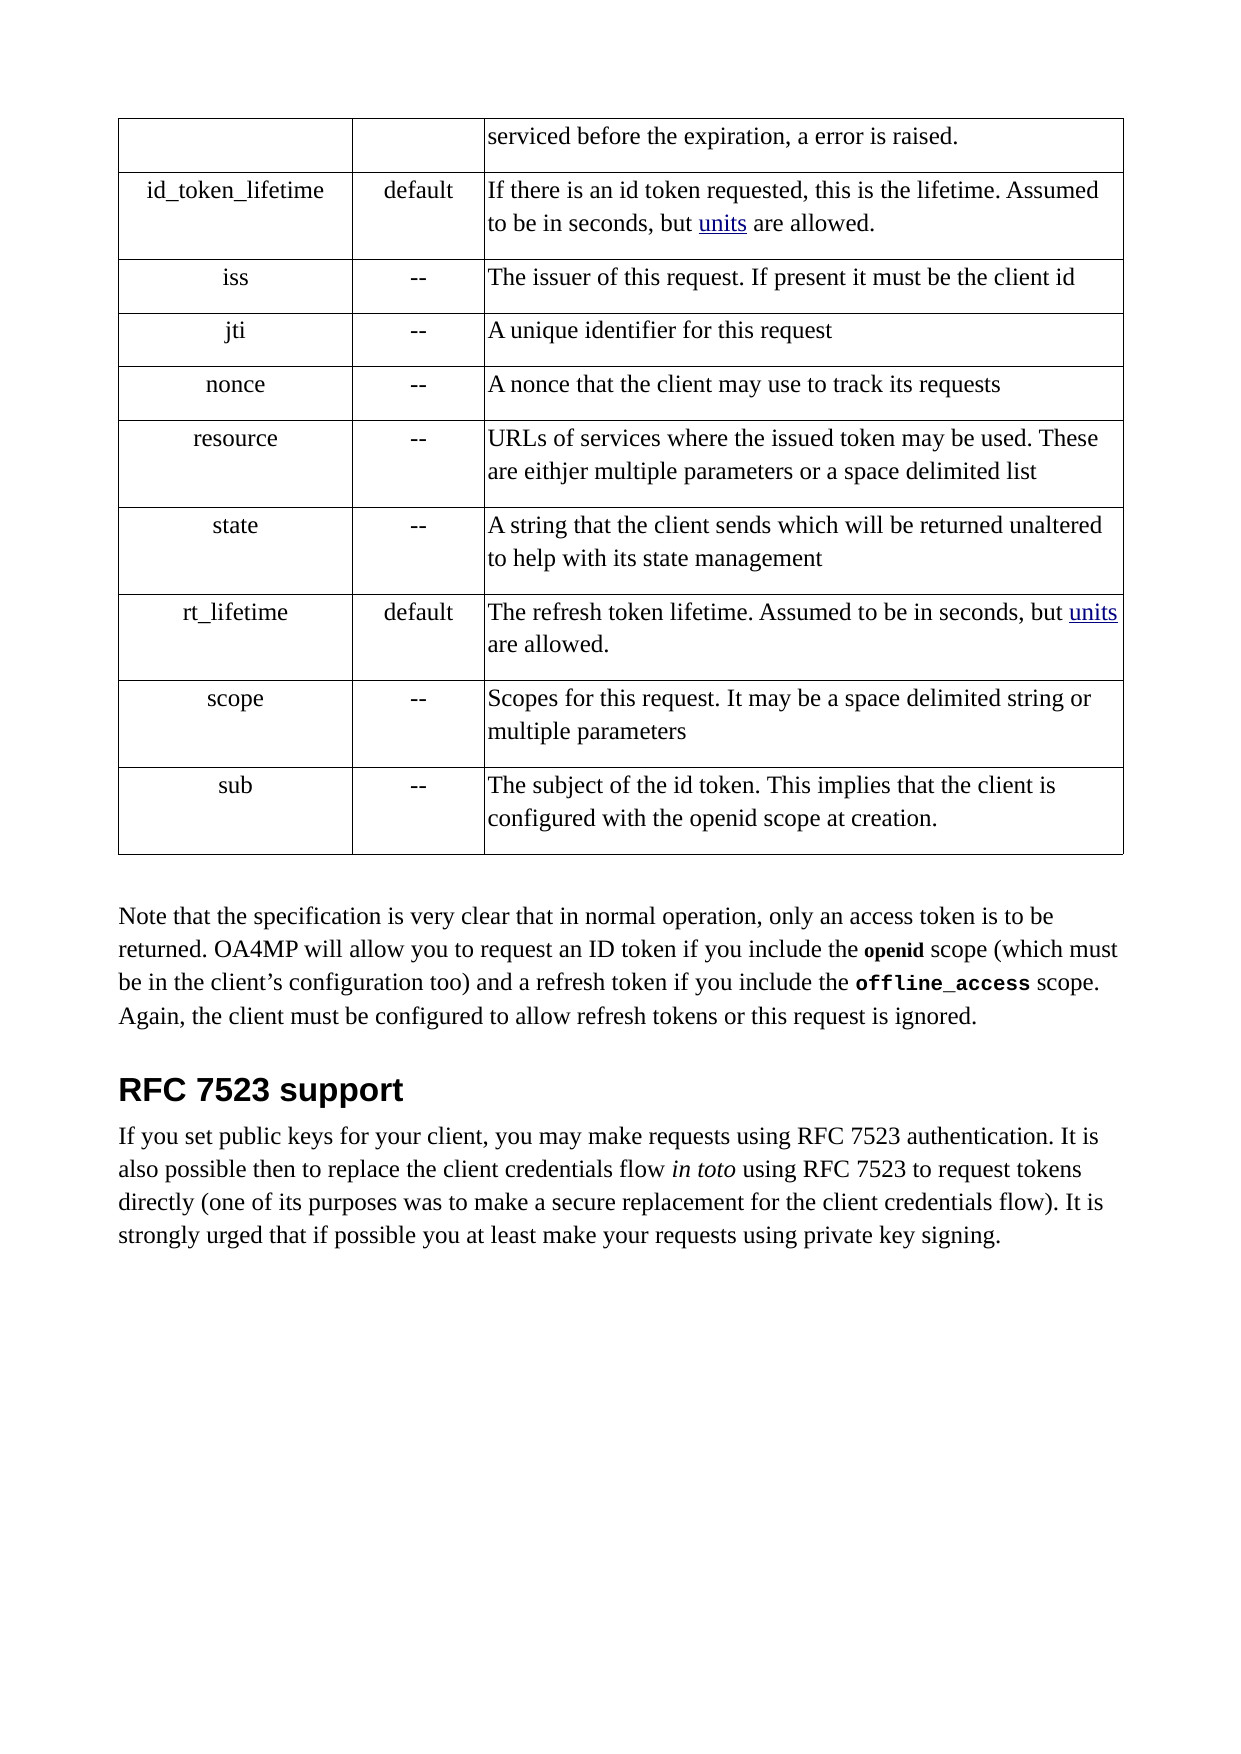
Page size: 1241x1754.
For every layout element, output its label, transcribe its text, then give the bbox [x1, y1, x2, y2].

table_cell -- [353, 367, 484, 420]
table_cell A unique identifier for this request [485, 314, 1123, 366]
table_cell sub [119, 768, 352, 854]
table_cell The issuer of this request. If present it must be the client id [485, 260, 1123, 312]
table_cell The refresh token lifetime. Assumed to be in seconds, but units are allowed. [485, 595, 1123, 680]
table_cell resource [119, 421, 352, 507]
table_cell -- [353, 314, 484, 366]
table_cell -- [353, 119, 484, 172]
table_cell serviced before the expiration, a error is raised. [485, 119, 1123, 172]
table_cell -- [353, 421, 484, 507]
table_cell -- [353, 260, 484, 312]
table_cell default [353, 173, 484, 259]
subtitle RFC 7523 support [118, 1070, 1122, 1108]
table_cell id_token_lifetime [119, 173, 352, 259]
table_cell default [353, 595, 484, 680]
table_cell [119, 119, 352, 172]
table_cell URLs of services where the issued token may be used. These are eithjer multiple parameters or a space delimited list [485, 421, 1123, 507]
table_cell nonce [119, 367, 352, 420]
table_cell -- [353, 768, 484, 854]
table_cell iss [119, 260, 352, 312]
table_cell A nonce that the client may use to track its requests [485, 367, 1123, 420]
table_cell The subject of the id token. This implies that the client is configured with the openid scope at creation. [485, 768, 1123, 854]
table_cell If there is an id token requested, this is the lifetime. Assumed to be in seconds, but units are allowed. [485, 173, 1123, 259]
text If you set public keys for your client, you may make requests using RFC 7523 authentication. It is also possible then to replace the client credentials flow in toto using RFC 7523 to request tokens directly (one of its purposes was to make a secure replacement for the client credentials flow). It is strongly urged that if possible you at least make your requests using private key signing. [118, 1121, 1122, 1248]
table_cell jti [119, 314, 352, 366]
table_cell -- [353, 508, 484, 593]
table_cell A string that the client sends which will be returned unaltered to help with its state management [485, 508, 1123, 593]
table_cell state [119, 508, 352, 593]
table_cell rt_lifetime [119, 595, 352, 680]
table_cell scope [119, 681, 352, 767]
table_cell -- [353, 681, 484, 767]
table_cell Scopes for this request. It may be a space delimited string or multiple parameters [485, 681, 1123, 767]
text Note that the specification is very clear that in normal operation, only an access token is to be returned. OA4MP will allow you to request an ID token if you include the openid scope (which must be in the client’s configuration too) and a refresh token if you include the offline_access scope. Again, the client must be configured to allow refresh tokens or this request is ignored. [118, 901, 1122, 1030]
